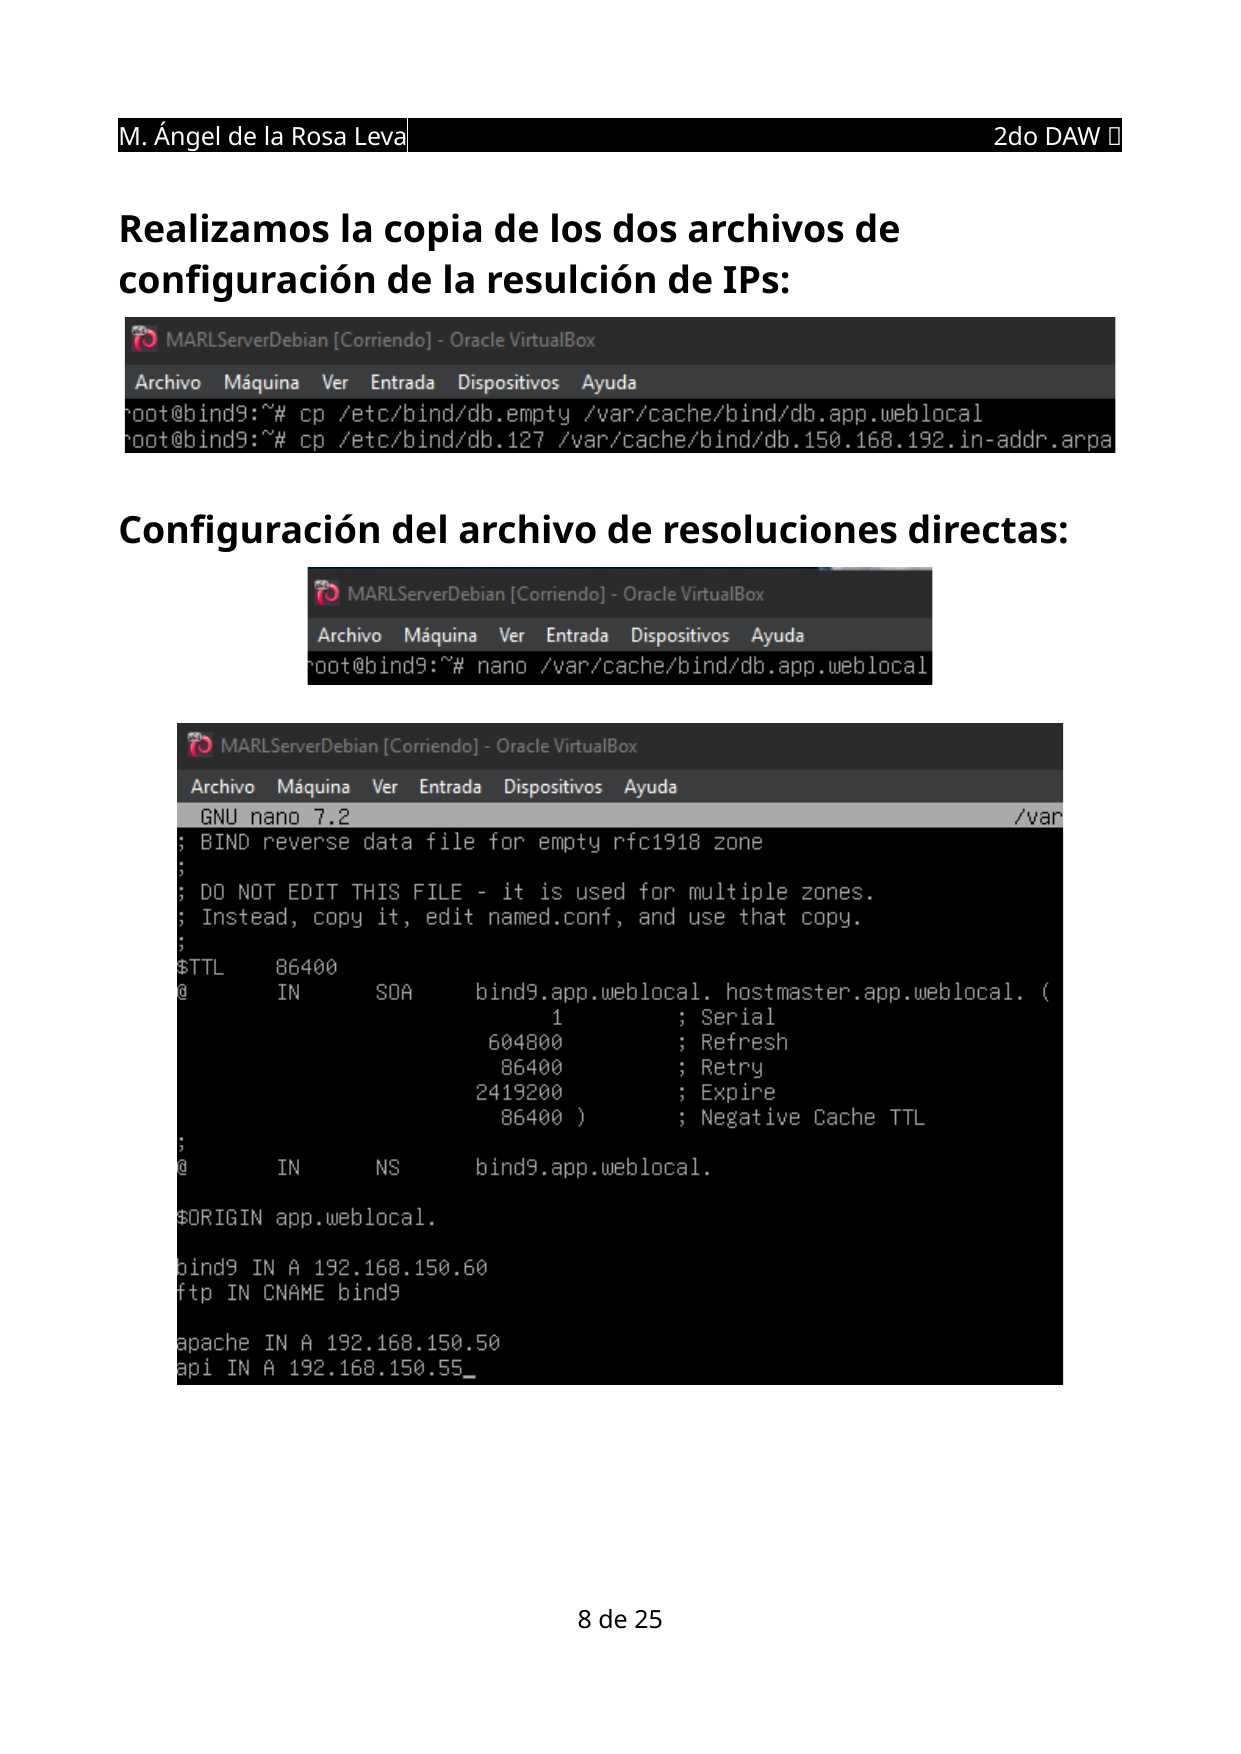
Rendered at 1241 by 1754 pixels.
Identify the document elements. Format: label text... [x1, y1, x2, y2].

subtitle Configuración del archivo de resoluciones directas: [118, 338, 1122, 554]
picture [177, 723, 1064, 1385]
picture [124, 317, 1116, 453]
subtitle Realizamos la copia de los dos archivos de configuración de la resulción de IPs: [118, 202, 1122, 304]
picture [307, 567, 933, 685]
